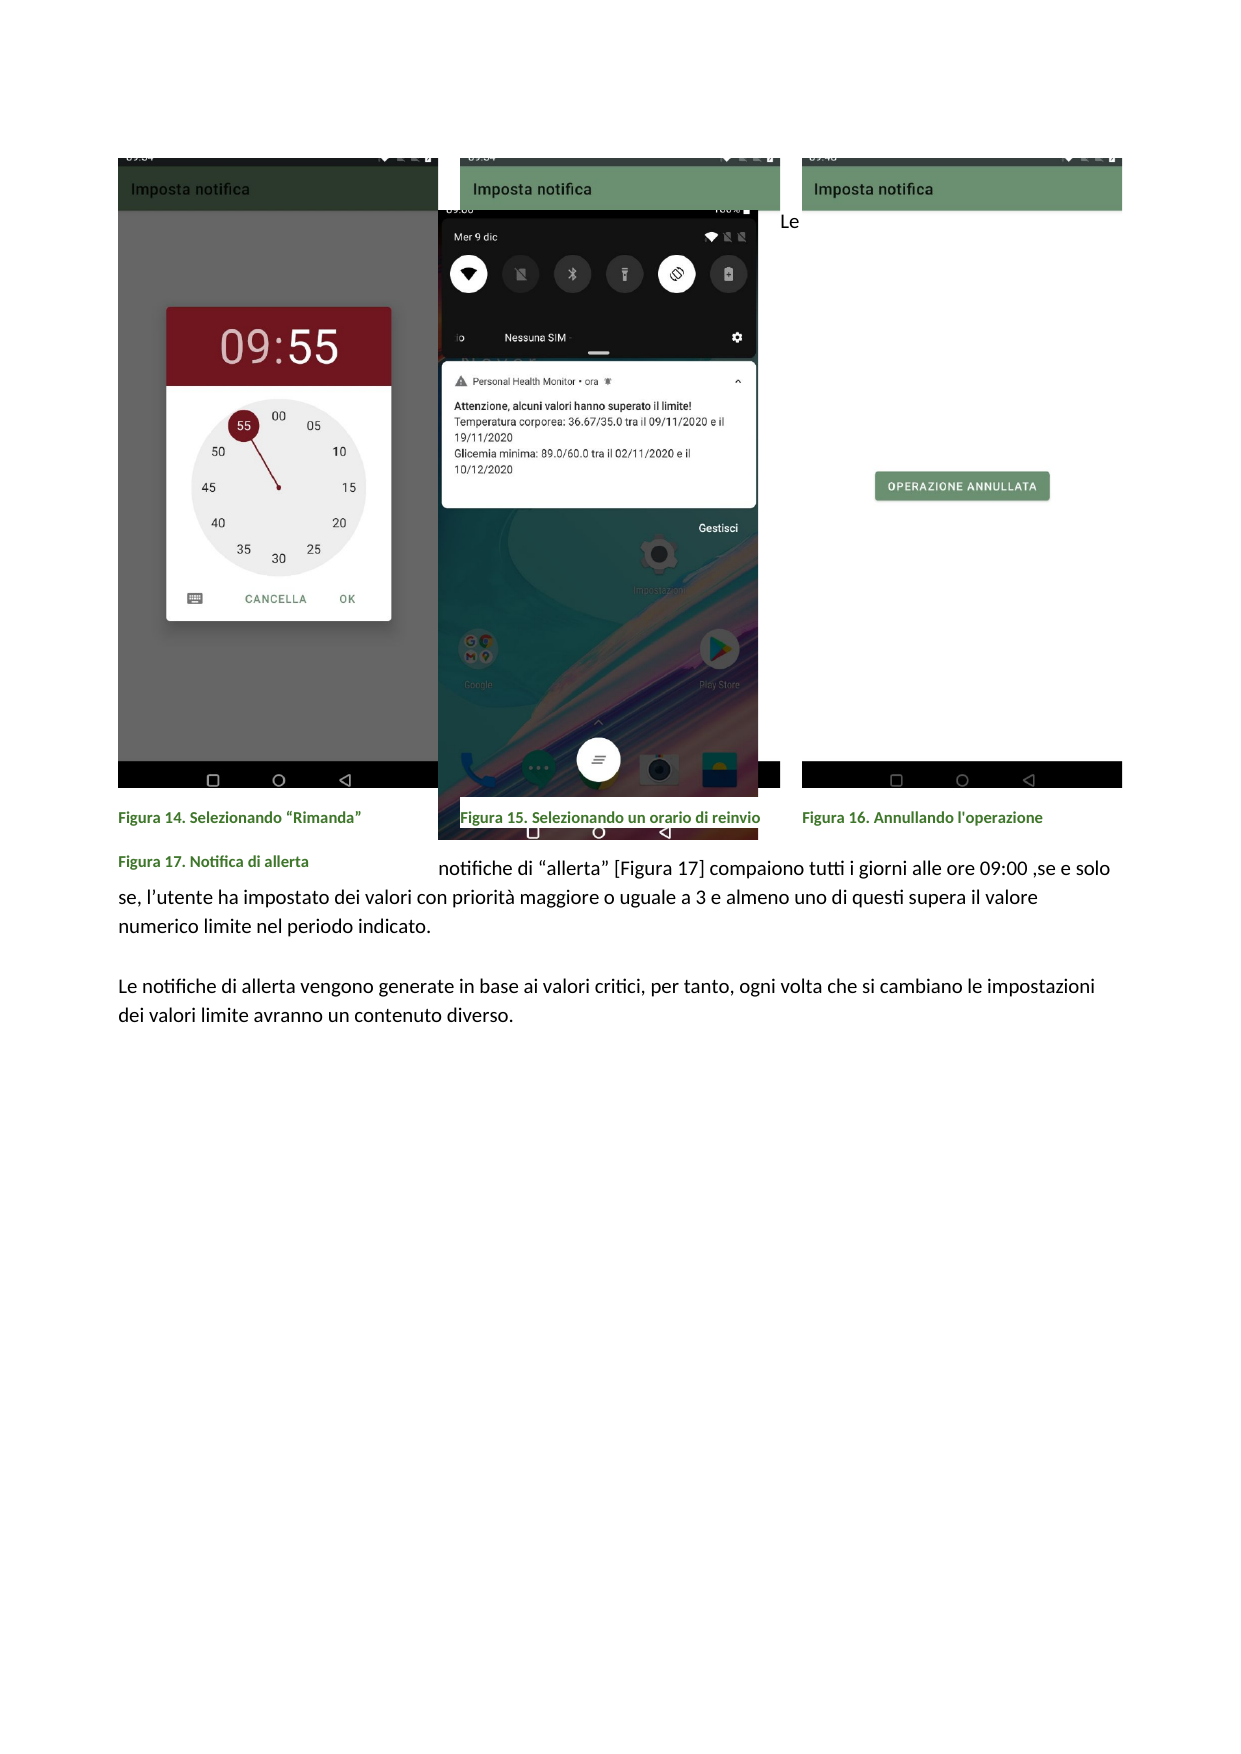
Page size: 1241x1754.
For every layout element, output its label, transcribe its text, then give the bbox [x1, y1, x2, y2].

text Figura 17. Notifica di allerta [118, 852, 438, 872]
text Figura 14. Selezionando “Rimanda” [118, 807, 438, 828]
text Figura 15. Selezionando un orario di reinvio [460, 807, 780, 828]
text Le notifiche di “allerta” [Figura 17] compaiono tutti i giorni alle ore 09:00 ,se e solo se, l’utente ha impostato dei valori con priorità maggiore o uguale a 3 e almeno uno di questi supera il valore numerico limite nel periodo indicato. [118, 208, 1122, 938]
text Figura 16. Annullando l'operazione [802, 807, 1122, 828]
text Le notifiche di allerta vengono generate in base ai valori critici, per tanto, ogni volta che si cambiano le impostazioni dei valori limite avranno un contenuto diverso. [118, 973, 1122, 1028]
